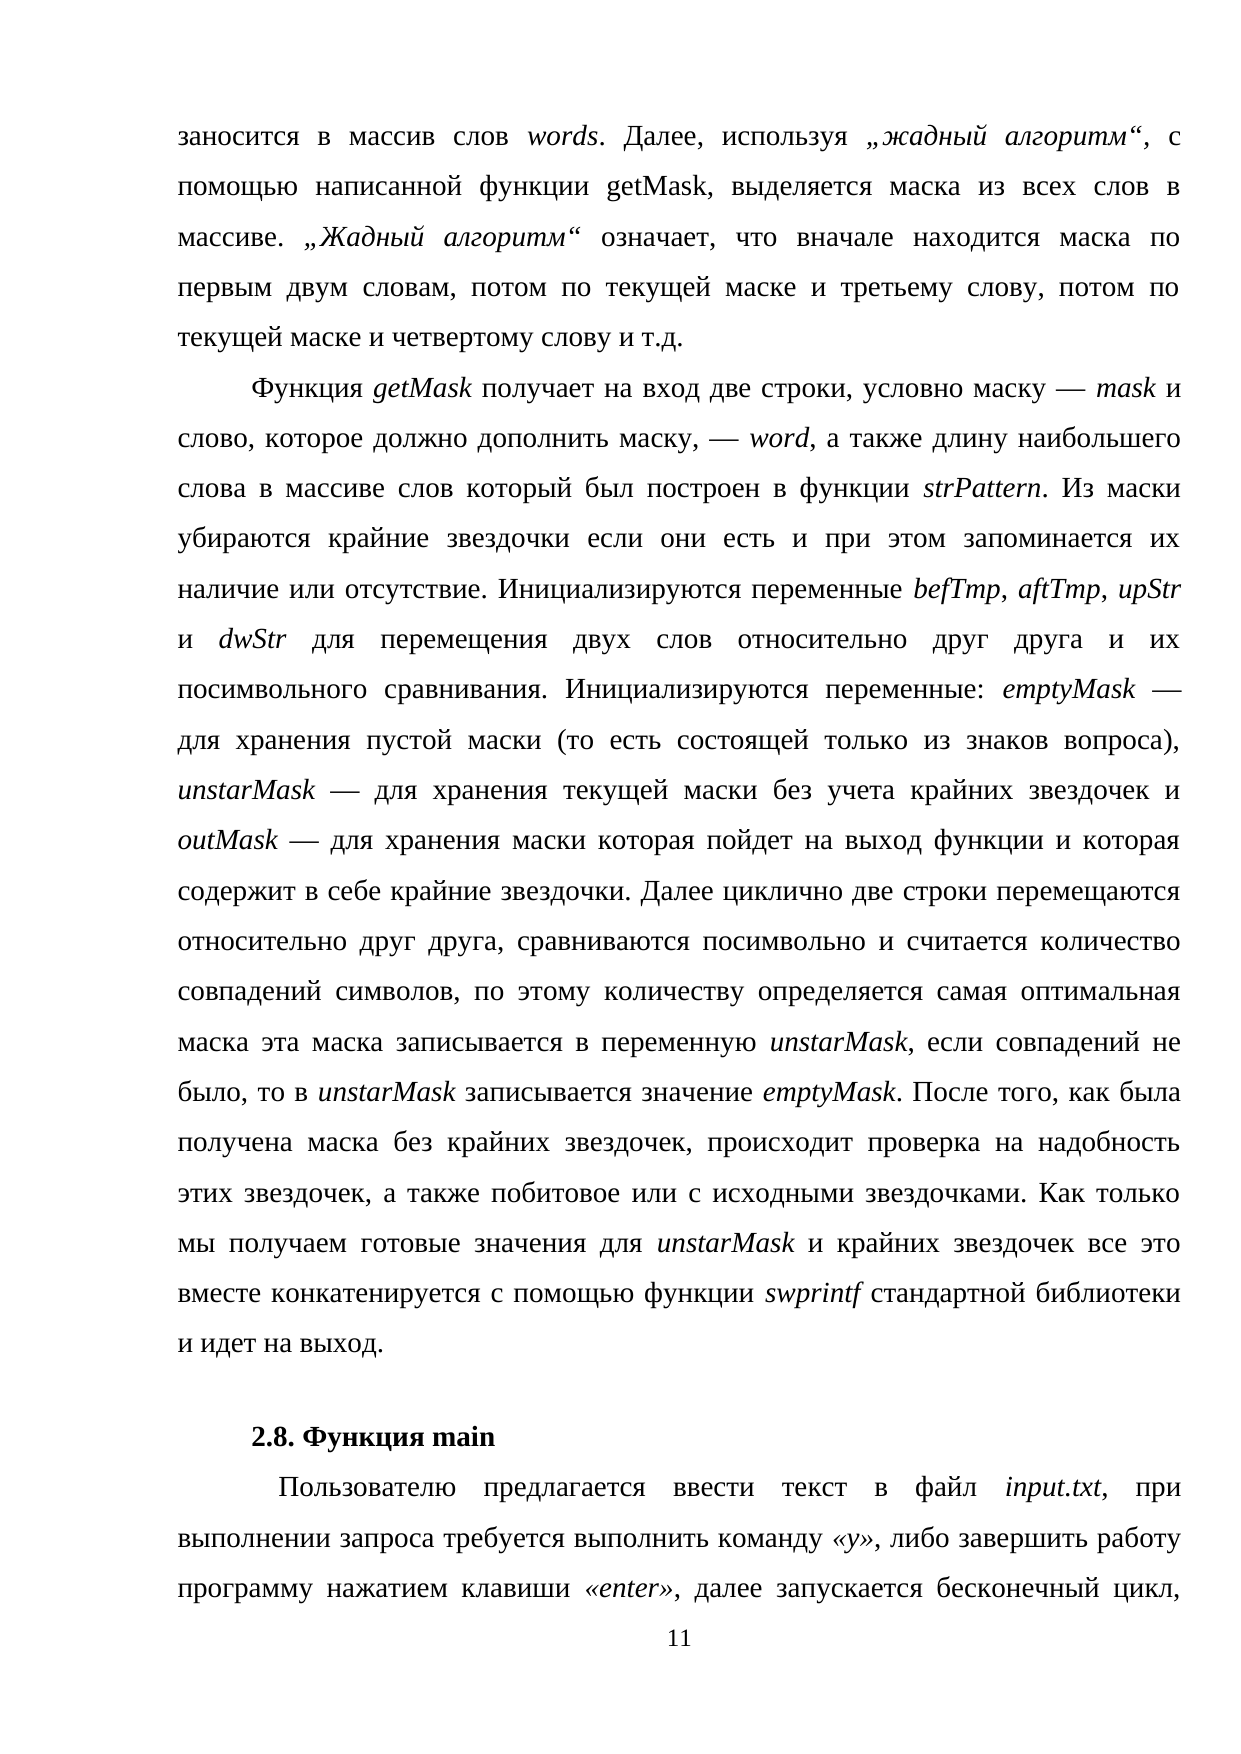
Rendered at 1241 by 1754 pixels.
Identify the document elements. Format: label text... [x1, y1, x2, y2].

text заносится в массив слов words. Далее, используя „жадный алгоритм“, с помощью написанной функции getMask, выделяется маска из всех слов в массиве. „Жадный алгоритм“ означает, что вначале находится маска по первым двум словам, потом по текущей маске и третьему слову, потом по текущей маске и четвертому слову и т.д. [177, 118, 1181, 353]
text 2.8. Функция main [177, 1419, 1181, 1453]
text Пользователю предлагается ввести текст в файл input.txt, при выполнении запроса требуется выполнить команду «y», либо завершить работу программу нажатием клавиши «enter», далее запускается бесконечный цикл, [177, 1469, 1181, 1603]
text Функция getMask получает на вход две строки, условно маску — mask и слово, которое должно дополнить маску, — word, а также длину наибольшего слова в массиве слов который был построен в функции strPattern. Из маски убираются крайние звездочки если они есть и при этом запоминается их наличие или отсутствие. Инициализируются переменные befTmp, aftTmp, upStr и dwStr для перемещения двух слов относительно друг друга и их посимвольного сравнивания. Инициализируются переменные: emptyMask — для хранения пустой маски (то есть состоящей только из знаков вопроса), unstarMask — для хранения текущей маски без учета крайних звездочек и outMask — для хранения маски которая пойдет на выход функции и которая содержит в себе крайние звездочки. Далее циклично две строки перемещаются относительно друг друга, сравниваются посимвольно и считается количество совпадений символов, по этому количеству определяется самая оптимальная маска эта маска записывается в переменную unstarMask, если совпадений не было, то в unstarMask записывается значение emptyMask. После того, как была получена маска без крайних звездочек, происходит проверка на надобность этих звездочек, а также побитовое или с исходными звездочками. Как только мы получаем готовые значения для unstarMask и крайних звездочек все это вместе конкатенируется с помощью функции swprintf стандартной библиотеки и идет на выход. [177, 370, 1181, 1359]
